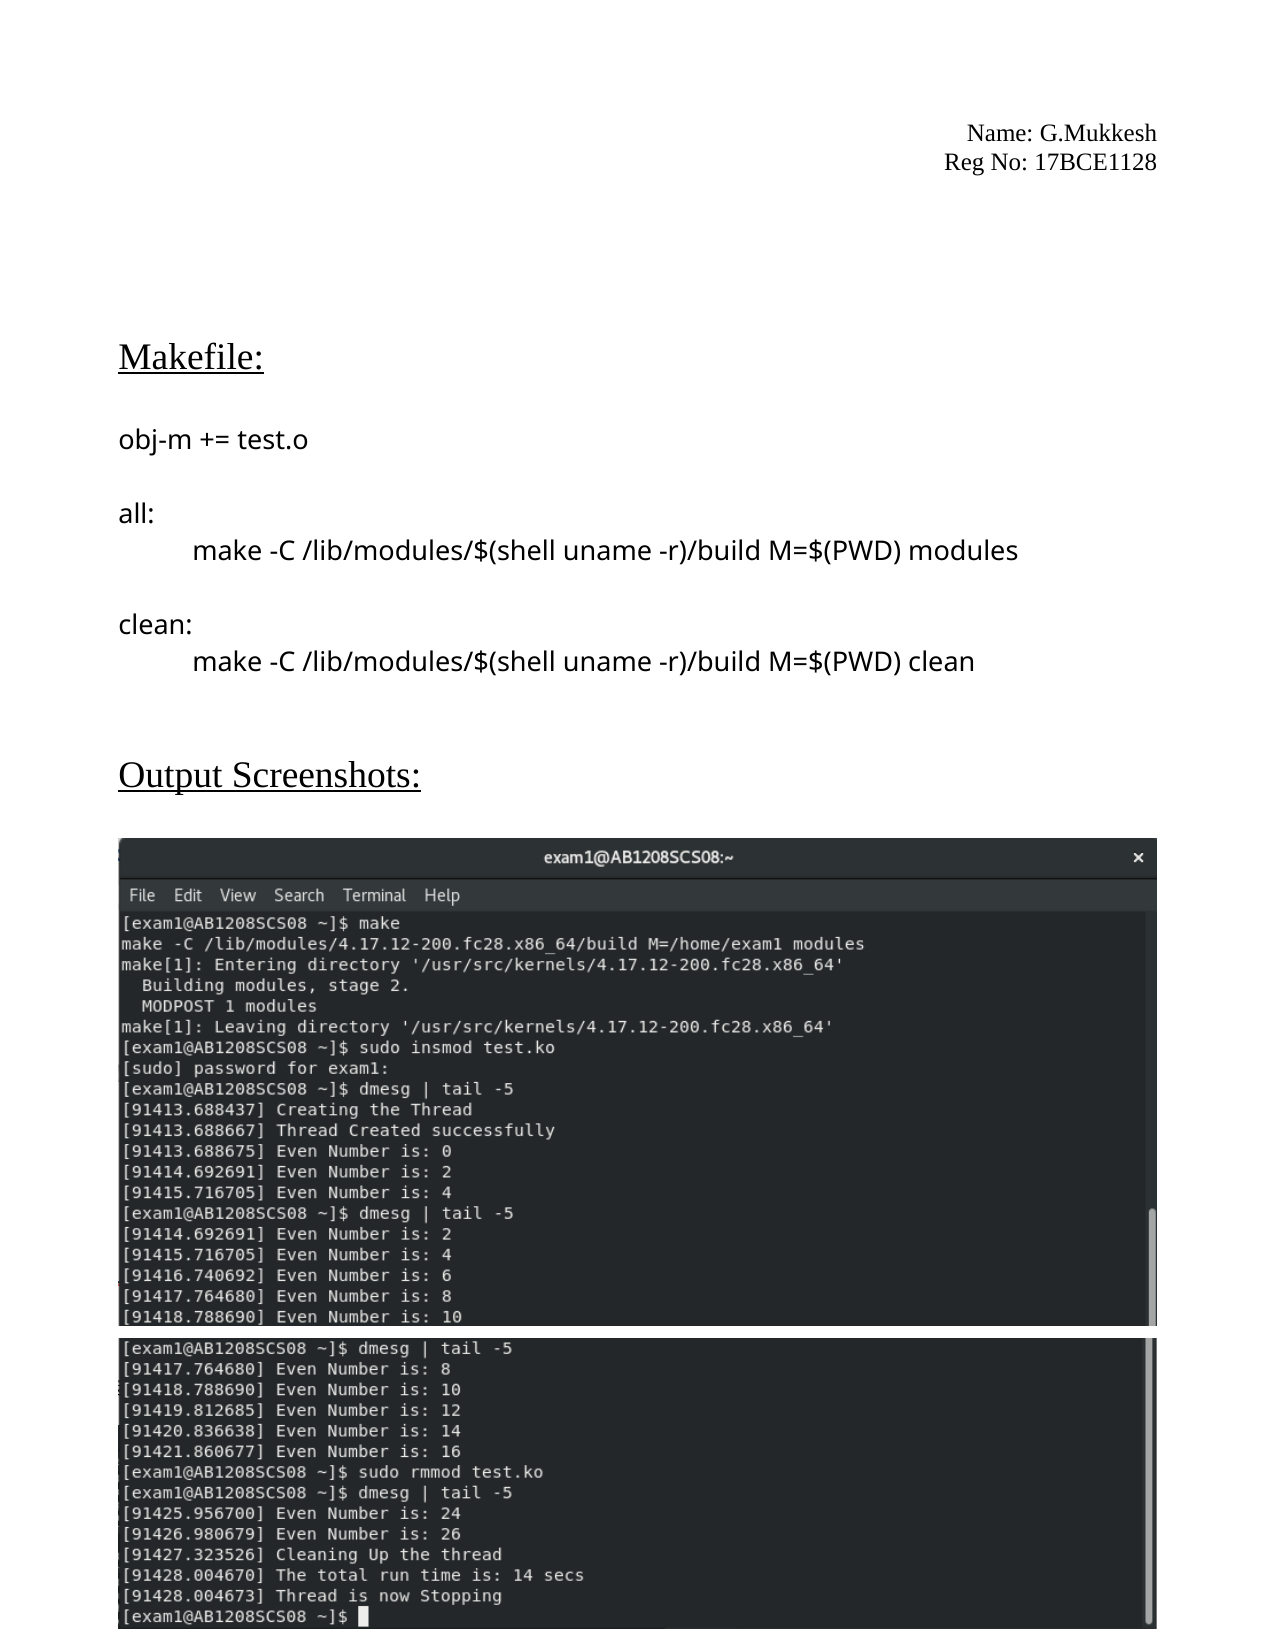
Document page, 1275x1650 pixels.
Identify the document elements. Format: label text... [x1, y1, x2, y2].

text make -C /lib/modules/$(shell uname -r)/build M=$(PWD) modules [118, 531, 1157, 568]
text all: [118, 494, 1157, 531]
text make -C /lib/modules/$(shell uname -r)/build M=$(PWD) clean [118, 642, 1157, 679]
text obj-m += test.o [118, 421, 1157, 458]
text clean: [118, 605, 1157, 642]
picture [118, 838, 1157, 1326]
picture [118, 1338, 1157, 1629]
text Makefile: [118, 334, 1157, 378]
text Output Screenshots: [118, 753, 1157, 796]
